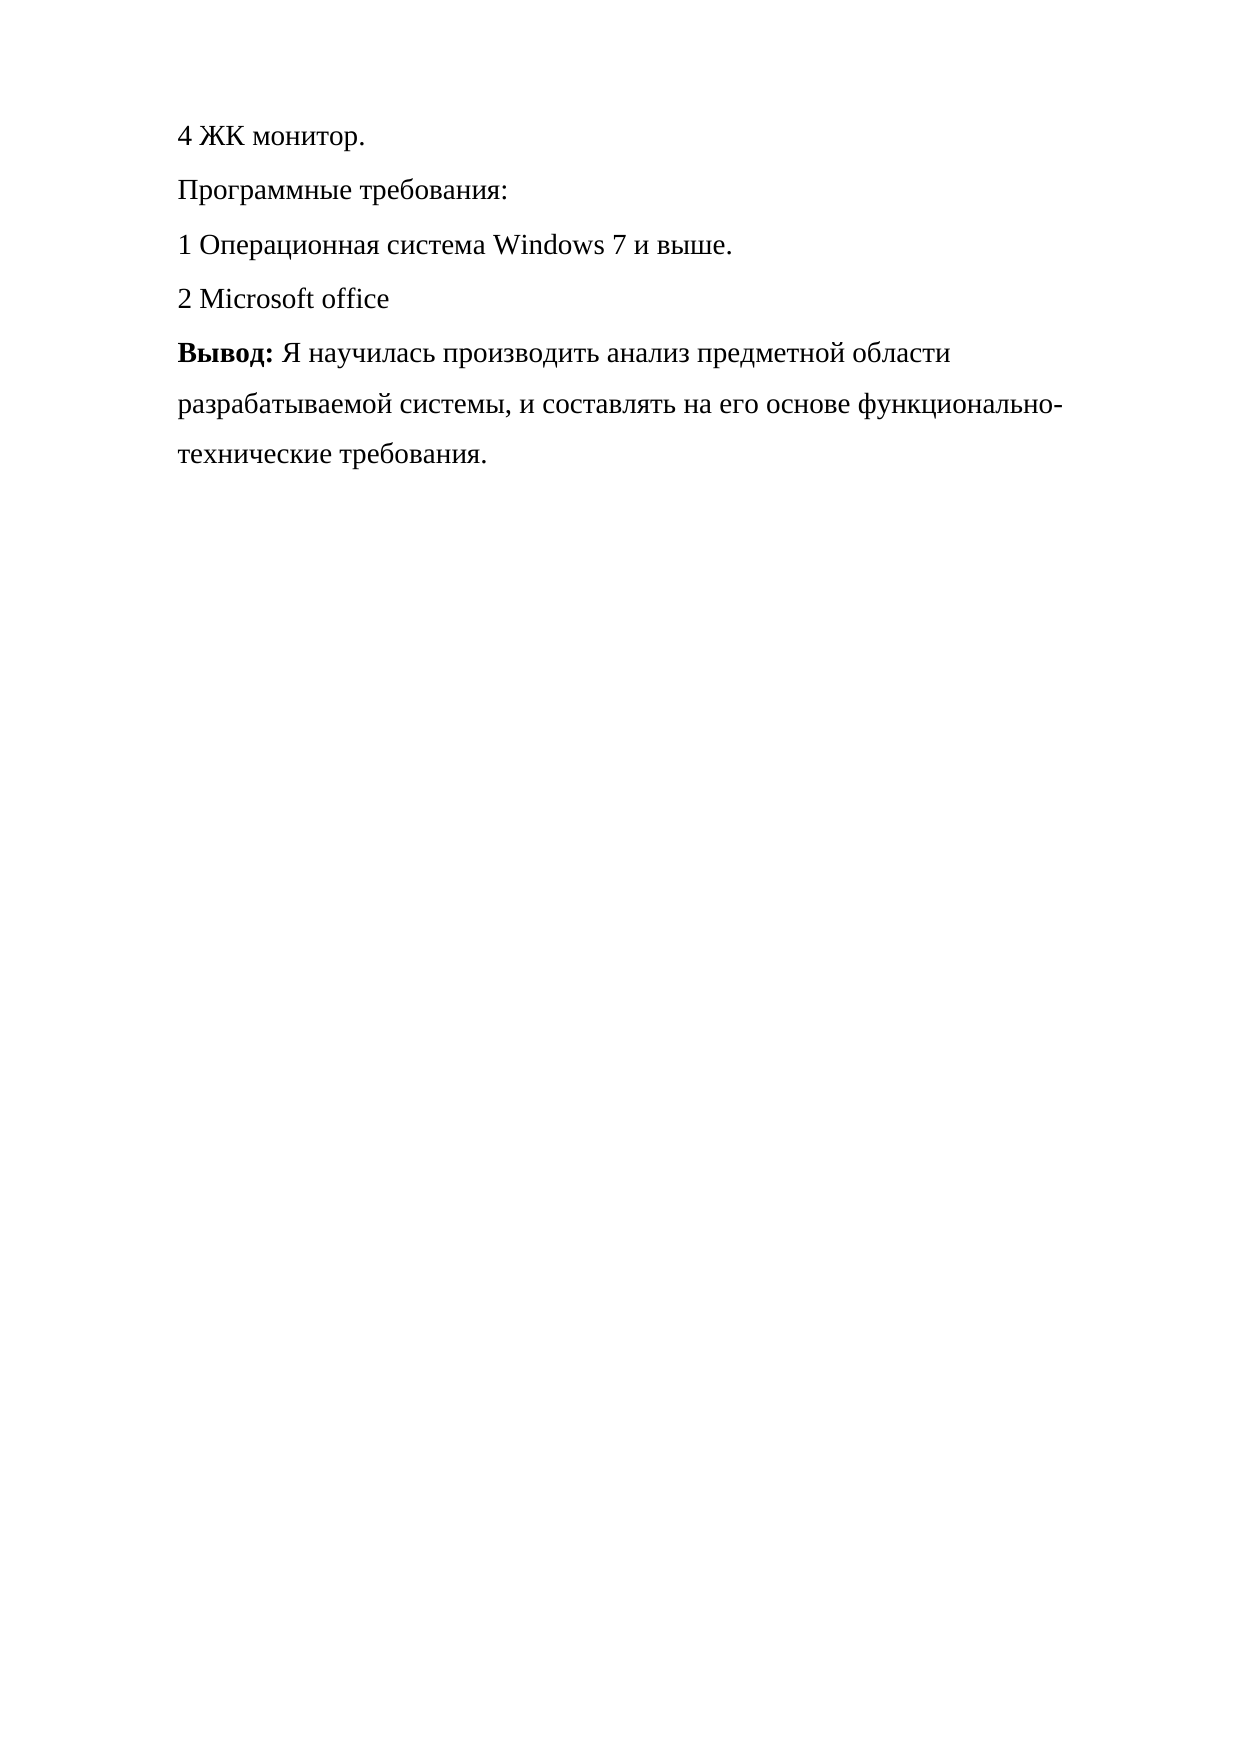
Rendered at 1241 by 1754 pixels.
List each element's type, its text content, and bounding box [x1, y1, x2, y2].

text 4 ЖК монитор. [177, 118, 1167, 152]
text 2 Microsoft office [177, 281, 1167, 315]
text 1 Операционная система Windows 7 и выше. [177, 227, 1167, 260]
text Программные требования: [177, 172, 1167, 206]
text Вывод: Я научилась производить анализ предметной области разрабатываемой системы, и составлять на его основе функционально- технические требования. [177, 336, 1167, 470]
